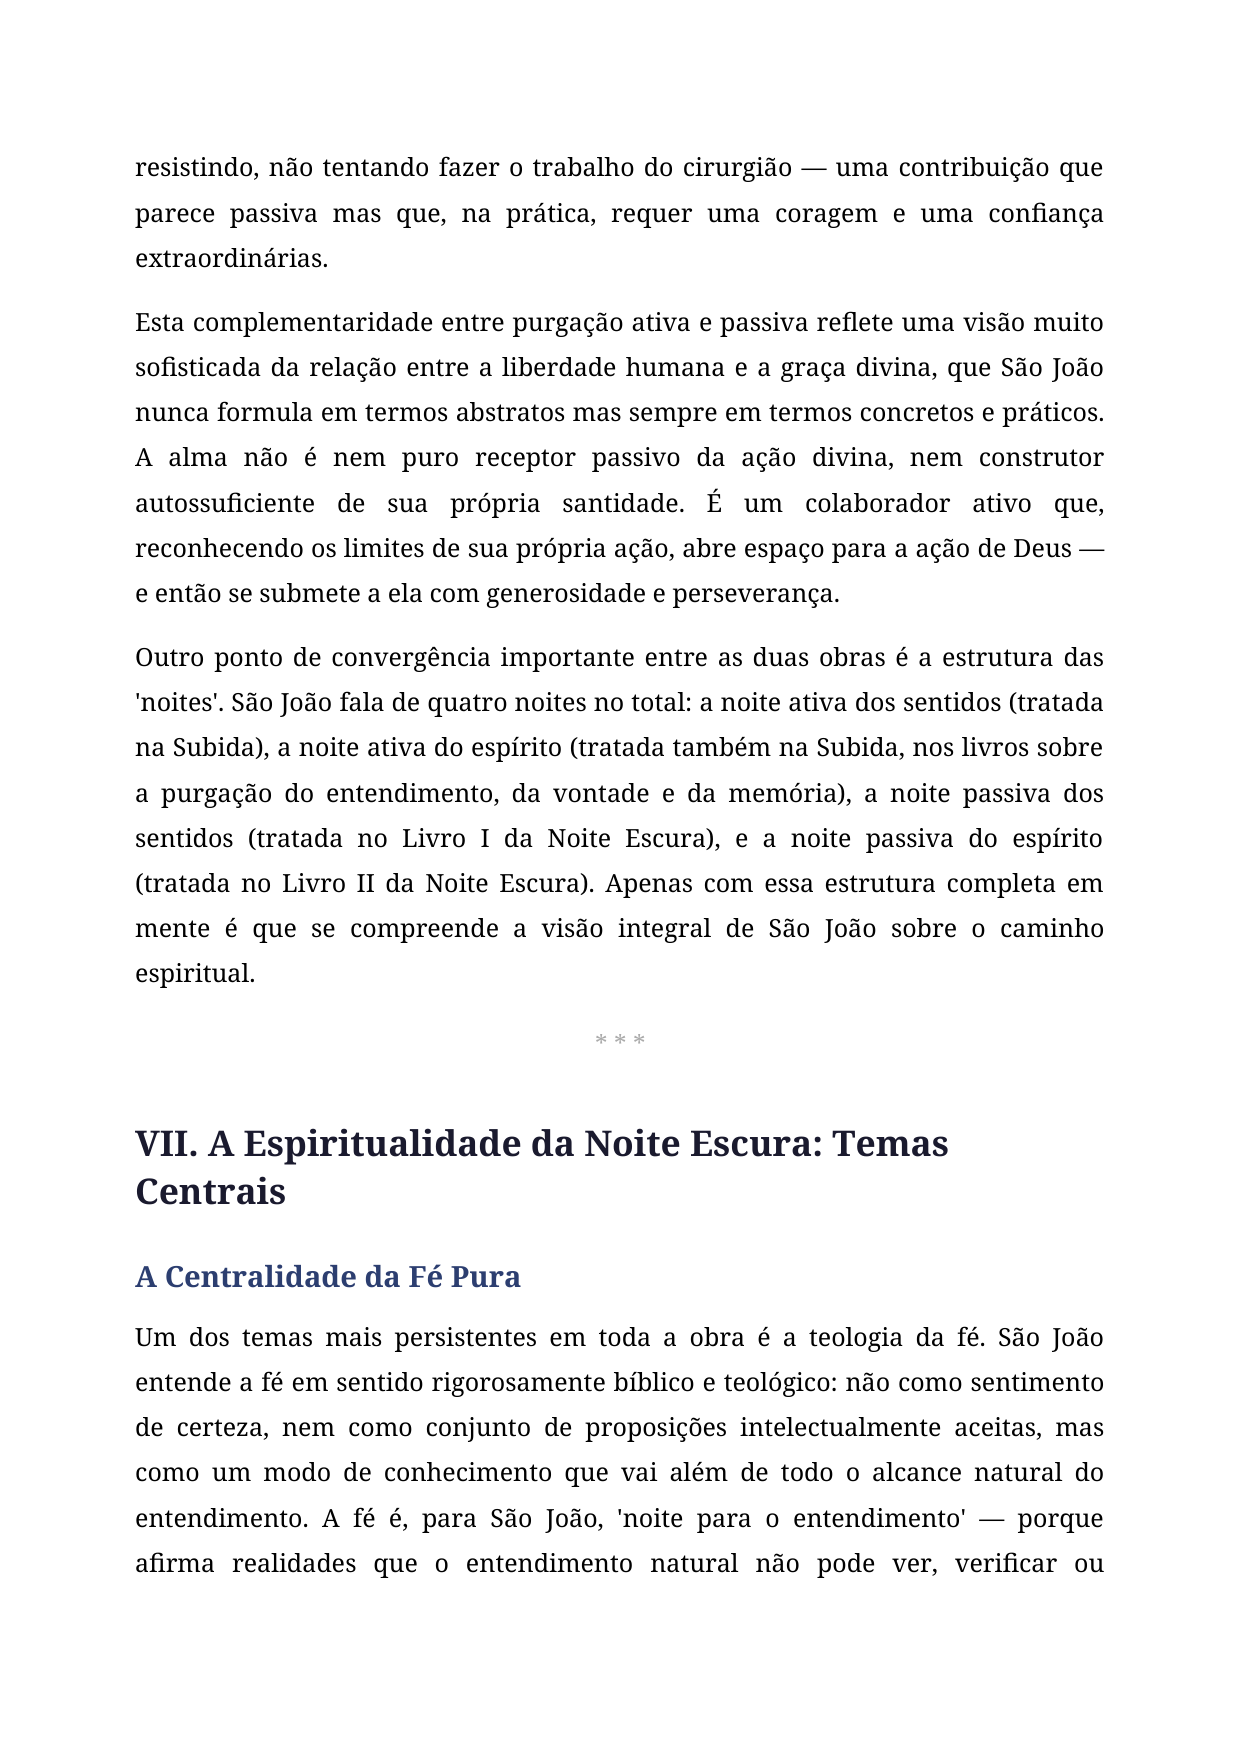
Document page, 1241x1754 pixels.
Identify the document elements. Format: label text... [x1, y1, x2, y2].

text * * * [135, 1026, 1105, 1060]
text Esta complementaridade entre purgação ativa e passiva reflete uma visão muito sofisticada da relação entre a liberdade humana e a graça divina, que São João nunca formula em termos abstratos mas sempre em termos concretos e práticos. A alma não é nem puro receptor passivo da ação divina, nem construtor autossuficiente de sua própria santidade. É um colaborador ativo que, reconhecendo os limites de sua própria ação, abre espaço para a ação de Deus — e então se submete a ela com generosidade e perseverança. [135, 304, 1105, 610]
subtitle A Centralidade da Fé Pura [135, 1257, 1105, 1296]
text Um dos temas mais persistentes em toda a obra é a teologia da fé. São João entende a fé em sentido rigorosamente bíblico e teológico: não como sentimento de certeza, nem como conjunto de proposições intelectualmente aceitas, mas como um modo de conhecimento que vai além de todo o alcance natural do entendimento. A fé é, para São João, 'noite para o entendimento' — porque afirma realidades que o entendimento natural não pode ver, verificar ou [135, 1319, 1105, 1579]
text resistindo, não tentando fazer o trabalho do cirurgião — uma contribuição que parece passiva mas que, na prática, requer uma coragem e uma confiança extraordinárias. [135, 150, 1105, 274]
subtitle VII. A Espiritualidade da Noite Escura: Temas Centrais [135, 1119, 1105, 1215]
text Outro ponto de convergência importante entre as duas obras é a estrutura das 'noites'. São João fala de quatro noites no total: a noite ativa dos sentidos (tratada na Subida), a noite ativa do espírito (tratada também na Subida, nos livros sobre a purgação do entendimento, da vontade e da memória), a noite passiva dos sentidos (tratada no Livro I da Noite Escura), e a noite passiva do espírito (tratada no Livro II da Noite Escura). Apenas com essa estrutura completa em mente é que se compreende a visão integral de São João sobre o caminho espiritual. [135, 639, 1105, 990]
